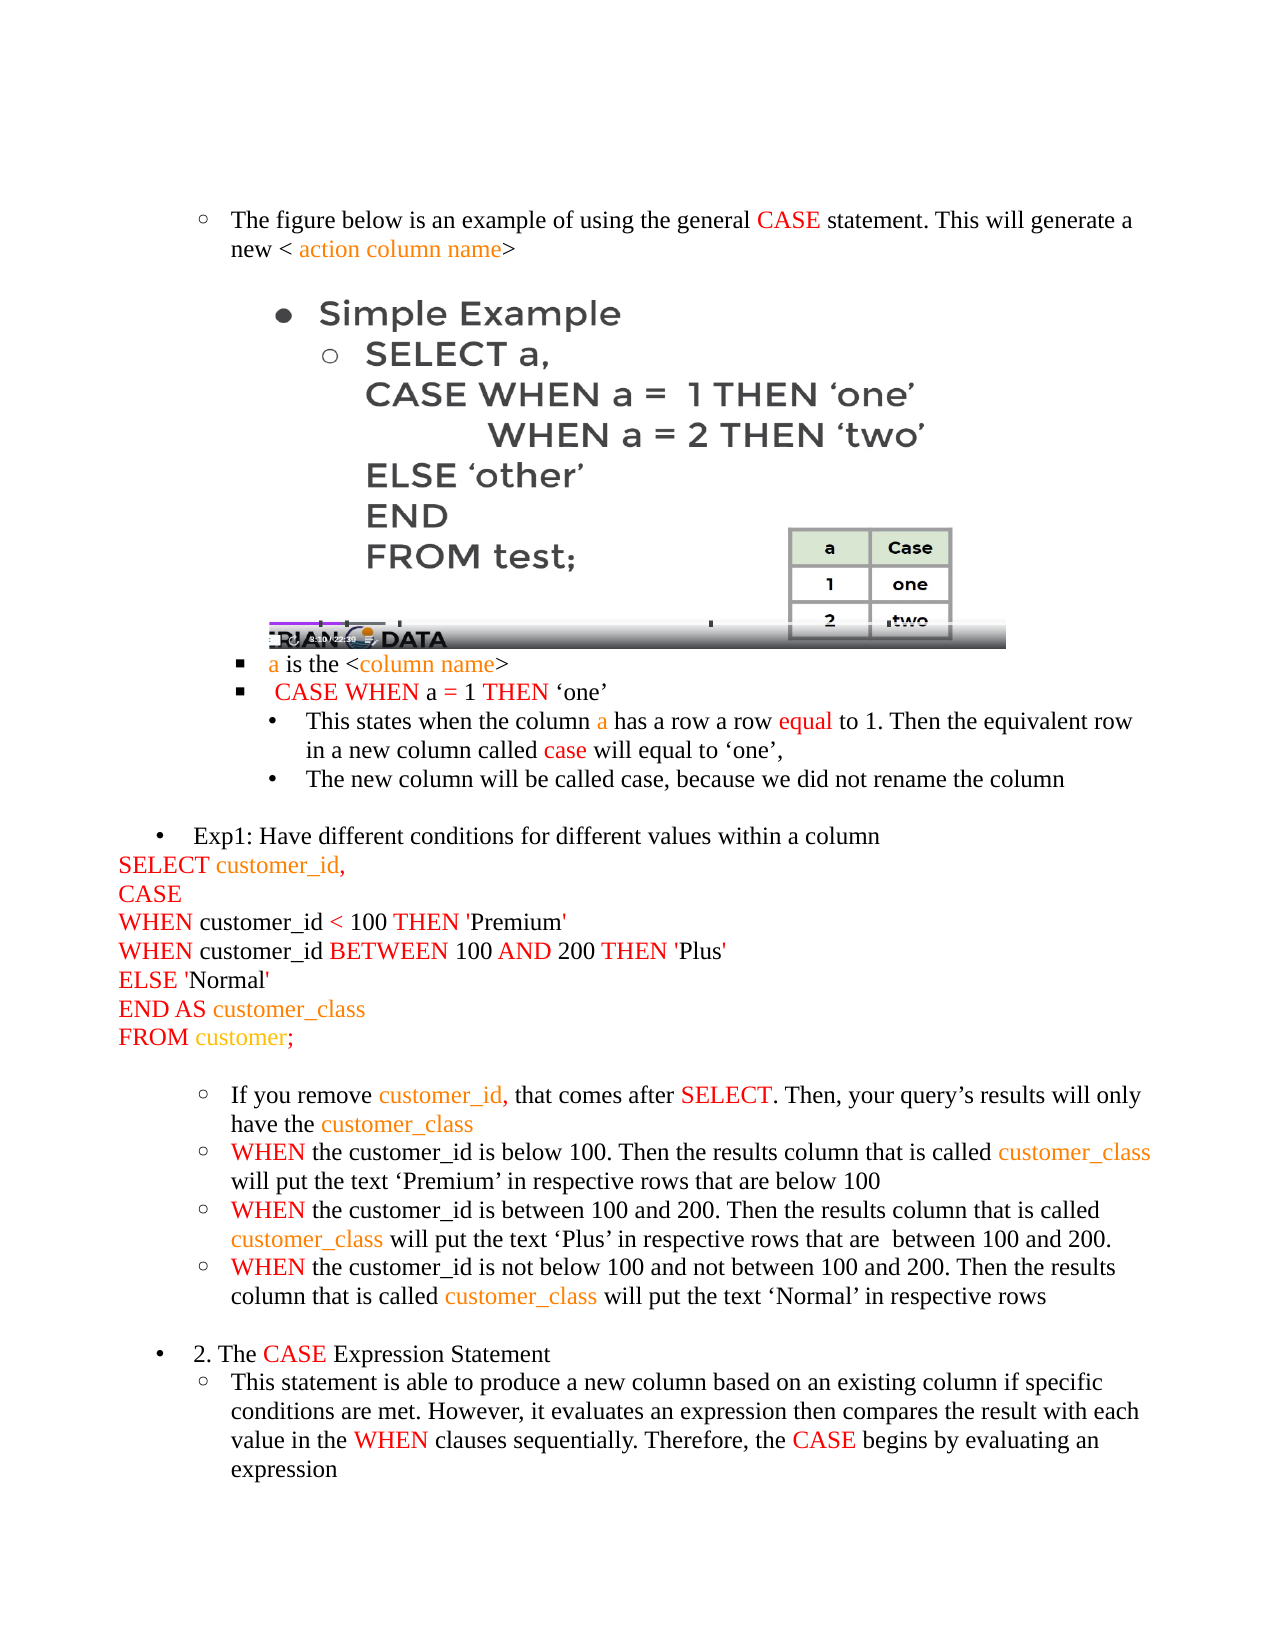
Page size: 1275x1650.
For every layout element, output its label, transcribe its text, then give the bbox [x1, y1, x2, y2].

list Exp1: Have different conditions for different values within a column [156, 821, 1157, 850]
text SELECT customer_id, [118, 850, 1157, 879]
text ELSE 'Normal' [118, 965, 1157, 994]
text WHEN customer_id BETWEEN 100 AND 200 THEN 'Plus' [118, 936, 1157, 965]
list This statement is able to produce a new column based on an existing column if specific conditions are met. However, it evaluates an expression then compares the result with each value in the WHEN clauses sequentially. Therefore, the CASE begins by evaluating an expression [193, 1367, 1157, 1482]
list WHEN the customer_id is between 100 and 200. Then the results column that is called customer_class will put the text ‘Plus’ in respective rows that are between 100 and 200. [193, 1195, 1157, 1252]
list The new column will be called case, because we did not rename the column [268, 764, 1157, 792]
list CASE WHEN a = 1 THEN ‘one’ [231, 677, 1157, 706]
text CASE [118, 879, 1157, 907]
list This states when the column a has a row a row equal to 1. Then the equivalent row in a new column called case will equal to ‘one’, [268, 706, 1157, 764]
text FROM customer; [118, 1022, 1157, 1051]
text WHEN customer_id < 100 THEN 'Premium' [118, 907, 1157, 936]
picture [269, 291, 1006, 649]
list WHEN the customer_id is not below 100 and not between 100 and 200. Then the results column that is called customer_class will put the text ‘Normal’ in respective rows [193, 1252, 1157, 1310]
list If you remove customer_id, that comes after SELECT. Then, your query’s results will only have the customer_class [193, 1080, 1157, 1137]
list 2. The CASE Expression Statement [156, 1339, 1157, 1367]
text END AS customer_class [118, 994, 1157, 1022]
list The figure below is an example of using the general CASE statement. This will generate a new < action column name> [193, 205, 1157, 263]
list a is the <column name> [231, 291, 1157, 677]
list WHEN the customer_id is below 100. Then the results column that is called customer_class will put the text ‘Premium’ in respective rows that are below 100 [193, 1137, 1157, 1195]
